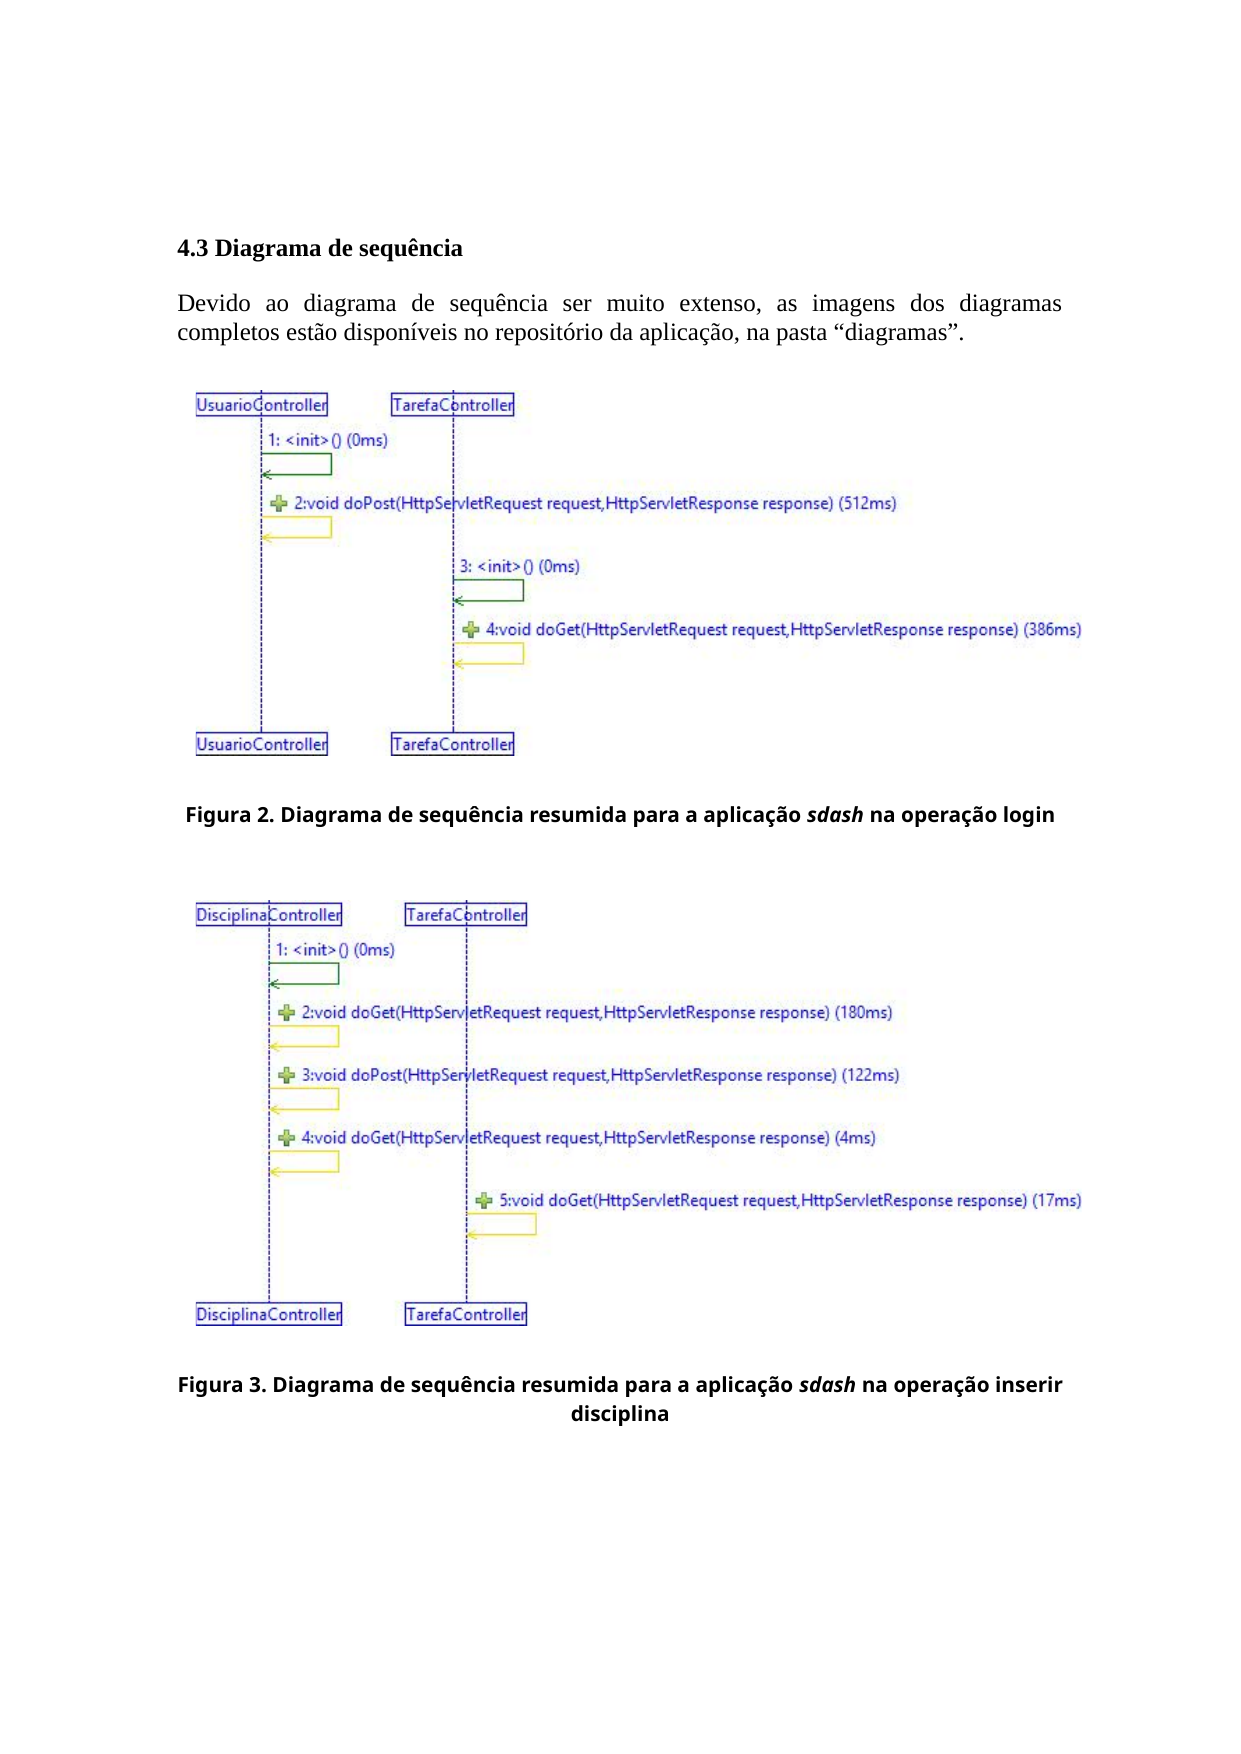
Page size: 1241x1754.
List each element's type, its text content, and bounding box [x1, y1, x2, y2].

picture [195, 390, 1082, 756]
text Figura 2. Diagrama de sequência resumida para a aplicação sdash na operação login [177, 800, 1063, 829]
text Figura 3. Diagrama de sequência resumida para a aplicação sdash na operação inserir disciplina [177, 1370, 1063, 1427]
text 4.3 Diagrama de sequência [177, 233, 1063, 262]
text Devido ao diagrama de sequência ser muito extenso, as imagens dos diagramas completos estão disponíveis no repositório da aplicação, na pasta “diagramas”. [177, 288, 1063, 346]
picture [195, 900, 1082, 1326]
